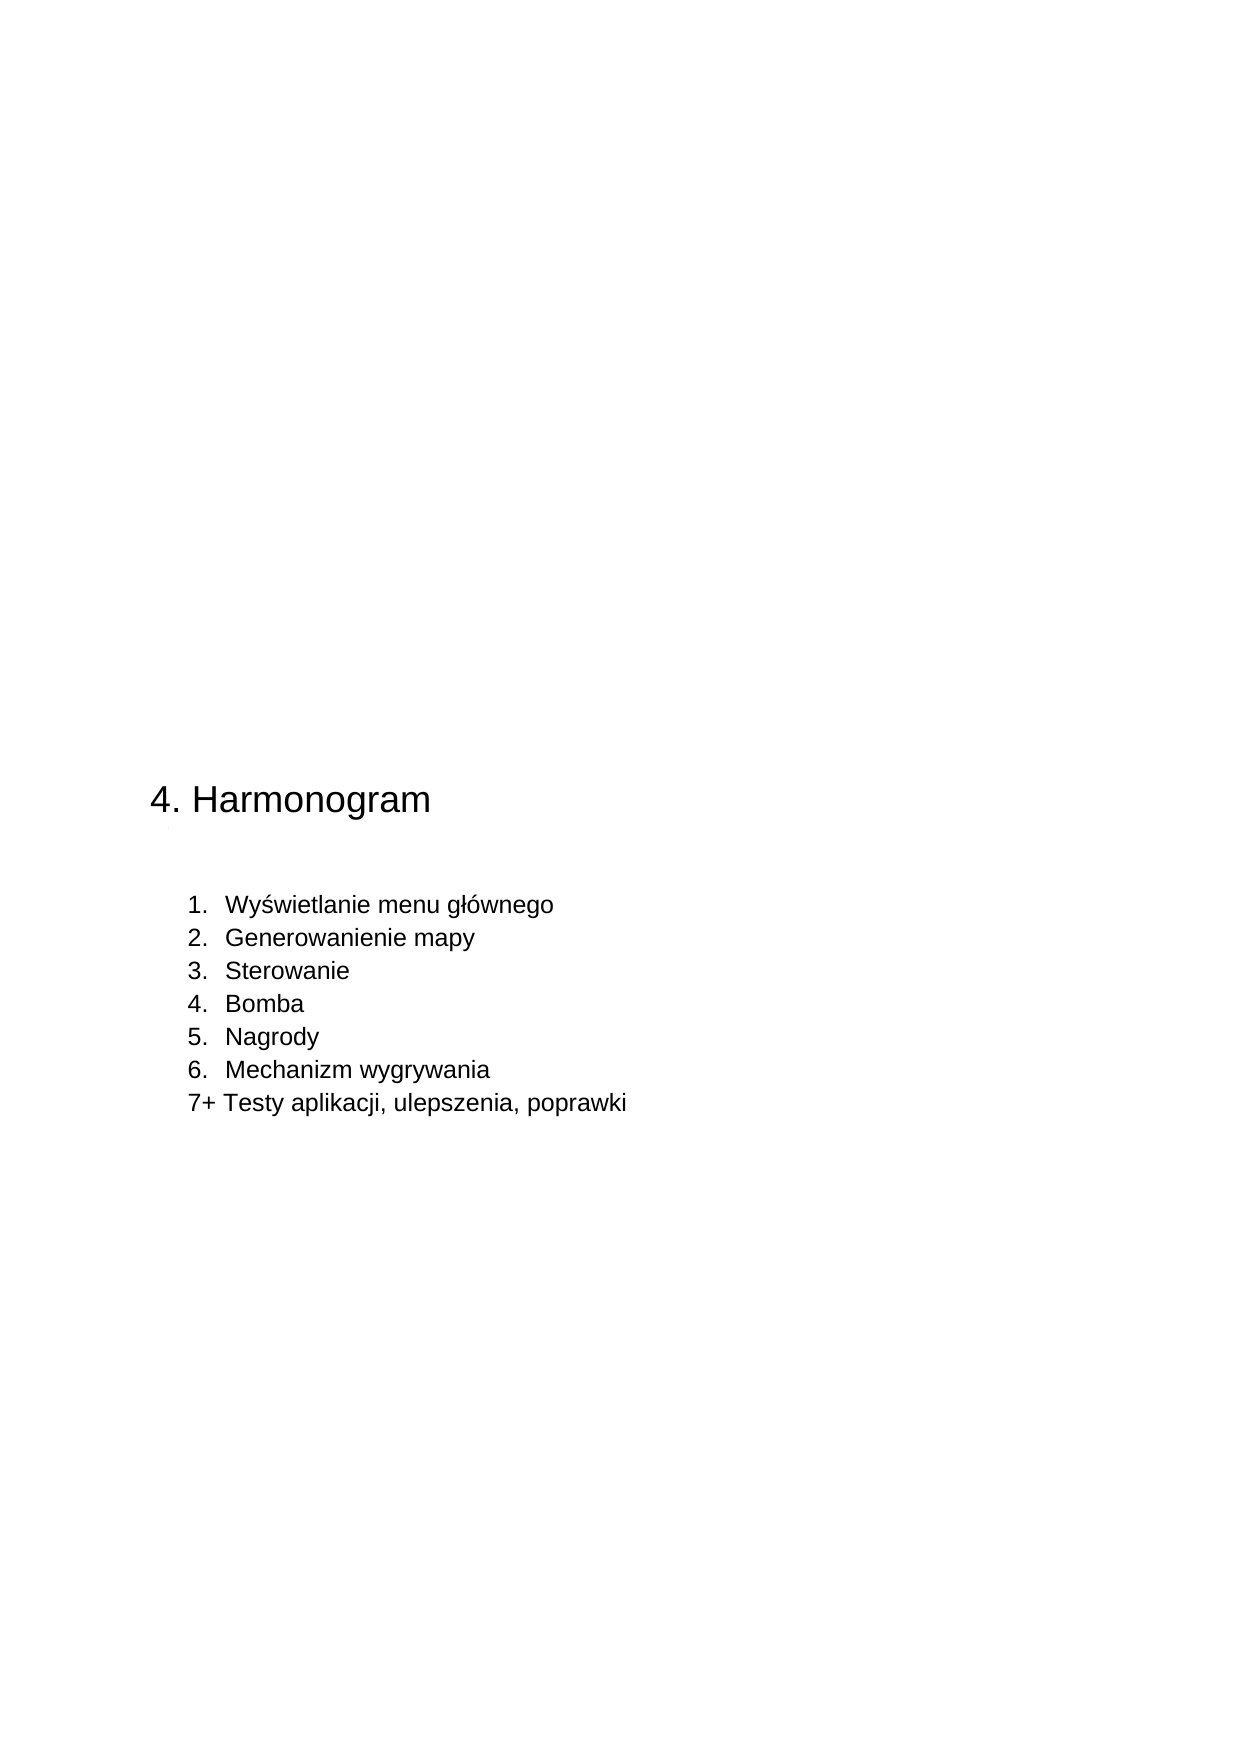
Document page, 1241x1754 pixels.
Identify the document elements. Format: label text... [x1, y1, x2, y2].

list Bomba [187, 989, 1090, 1018]
list Wyświetlanie menu głównego [187, 890, 1090, 919]
list Mechanizm wygrywania [187, 1055, 1090, 1084]
list Sterowanie [187, 956, 1090, 985]
list Nagrody [187, 1022, 1090, 1051]
list 7+ Testy aplikacji, ulepszenia, poprawki [187, 1088, 1090, 1117]
text 4. Harmonogram [150, 777, 1090, 821]
list Generowanienie mapy [187, 923, 1090, 952]
